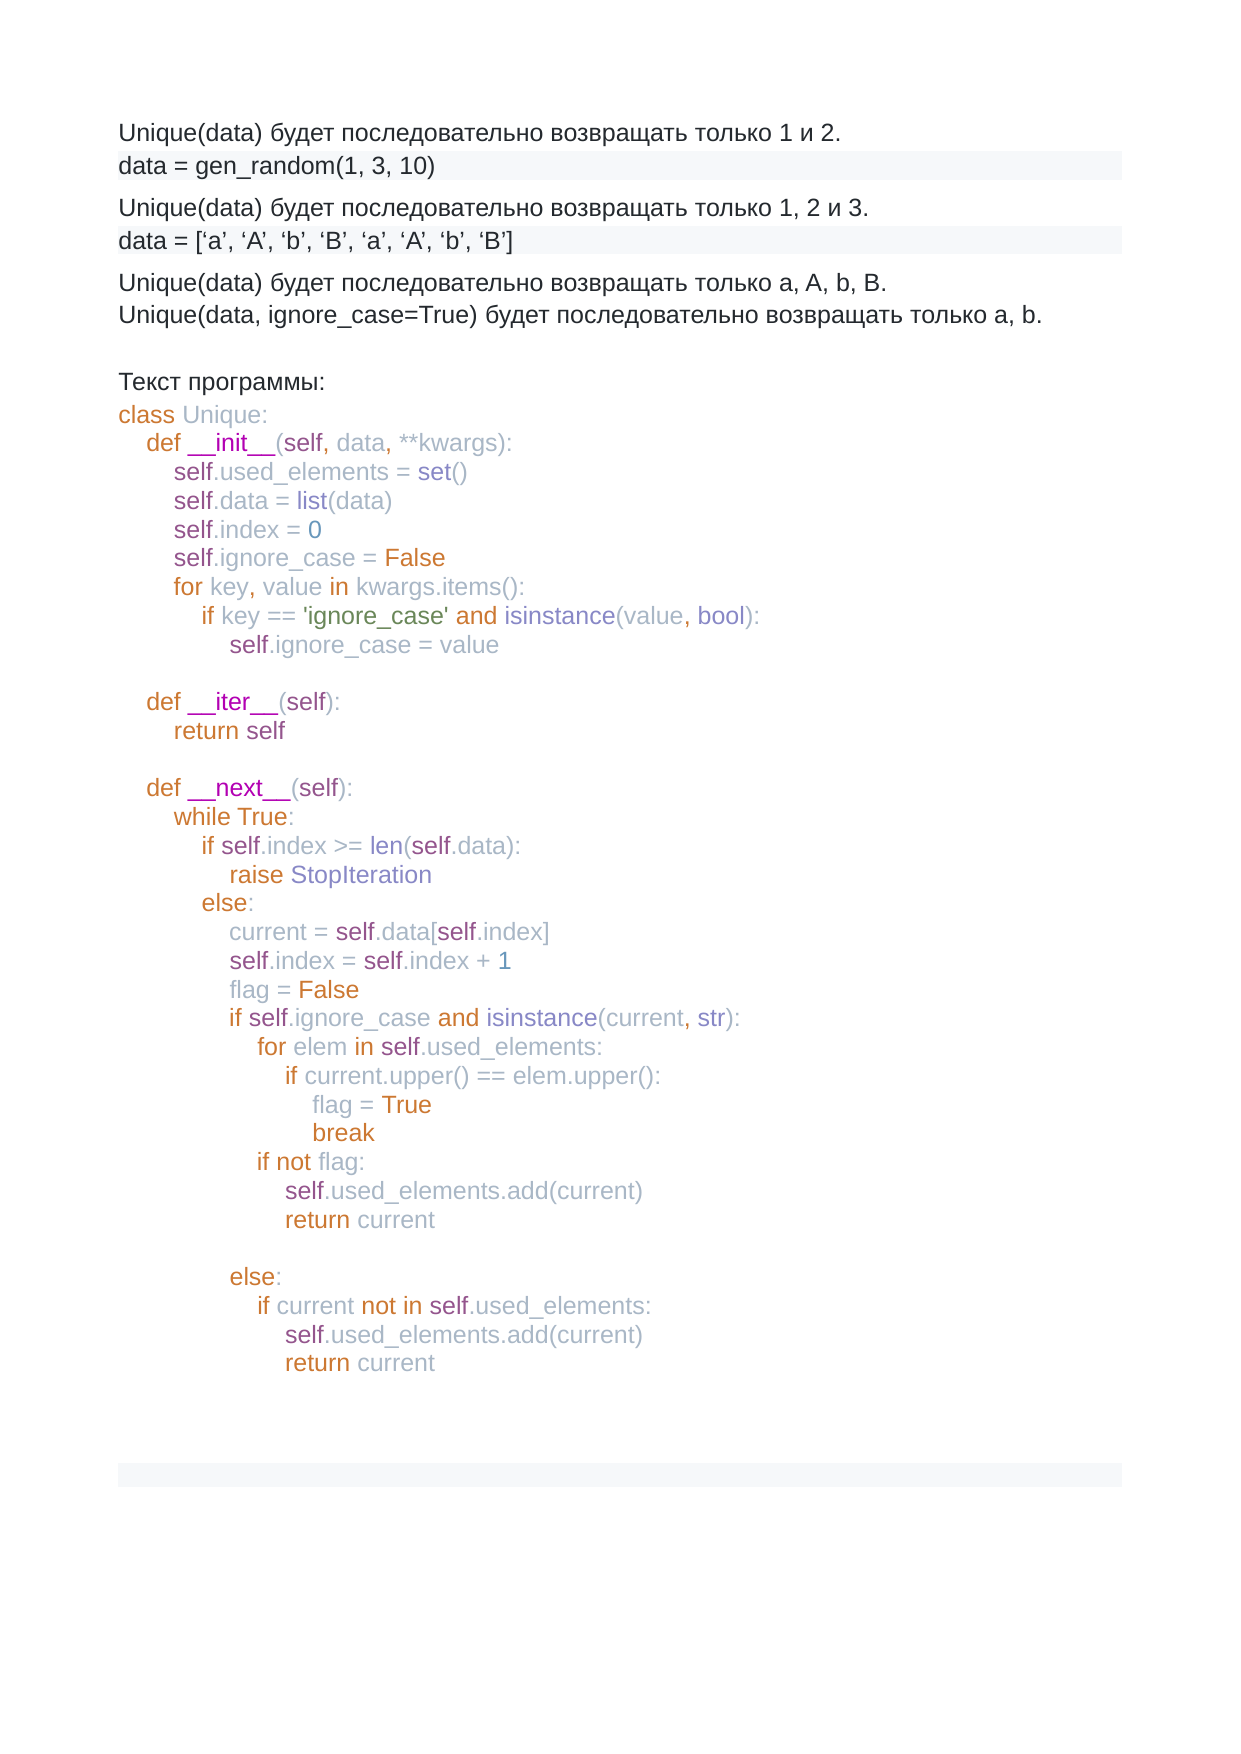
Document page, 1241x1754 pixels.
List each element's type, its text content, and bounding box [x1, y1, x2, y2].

text Unique(data) будет последовательно возвращать только a, A, b, B. [118, 267, 1122, 296]
text Unique(data, ignore_case=True) будет последовательно возвращать только a, b. [118, 301, 1122, 329]
text Текст программы: [118, 367, 1122, 395]
text data = [‘a’, ‘A’, ‘b’, ‘B’, ‘a’, ‘A’, ‘b’, ‘B’] [118, 226, 1122, 254]
text data = gen_random(1, 3, 10) [118, 151, 1122, 180]
text class Unique: def __init__(self, data, **kwargs): self.used_elements = set() self.data = list(data) self.index = 0 self.ignore_case = False for key, value in kwargs.items(): if key == 'ignore_case' and isinstance(value, bool): self.ignore_case = value def __iter__(self): return self def __next__(self): while True: if self.index >= len(self.data): raise StopIteration else: current = self.data[self.index] self.index = self.index + 1 flag = False if self.ignore_case and isinstance(current, str): for elem in self.used_elements: if current.upper() == elem.upper(): flag = True break if not flag: self.used_elements.add(current) return current else: if current not in self.used_elements: self.used_elements.add(current) return current [118, 399, 1122, 1377]
text Unique(data) будет последовательно возвращать только 1 и 2. [118, 118, 1122, 147]
text Unique(data) будет последовательно возвращать только 1, 2 и 3. [118, 193, 1122, 222]
